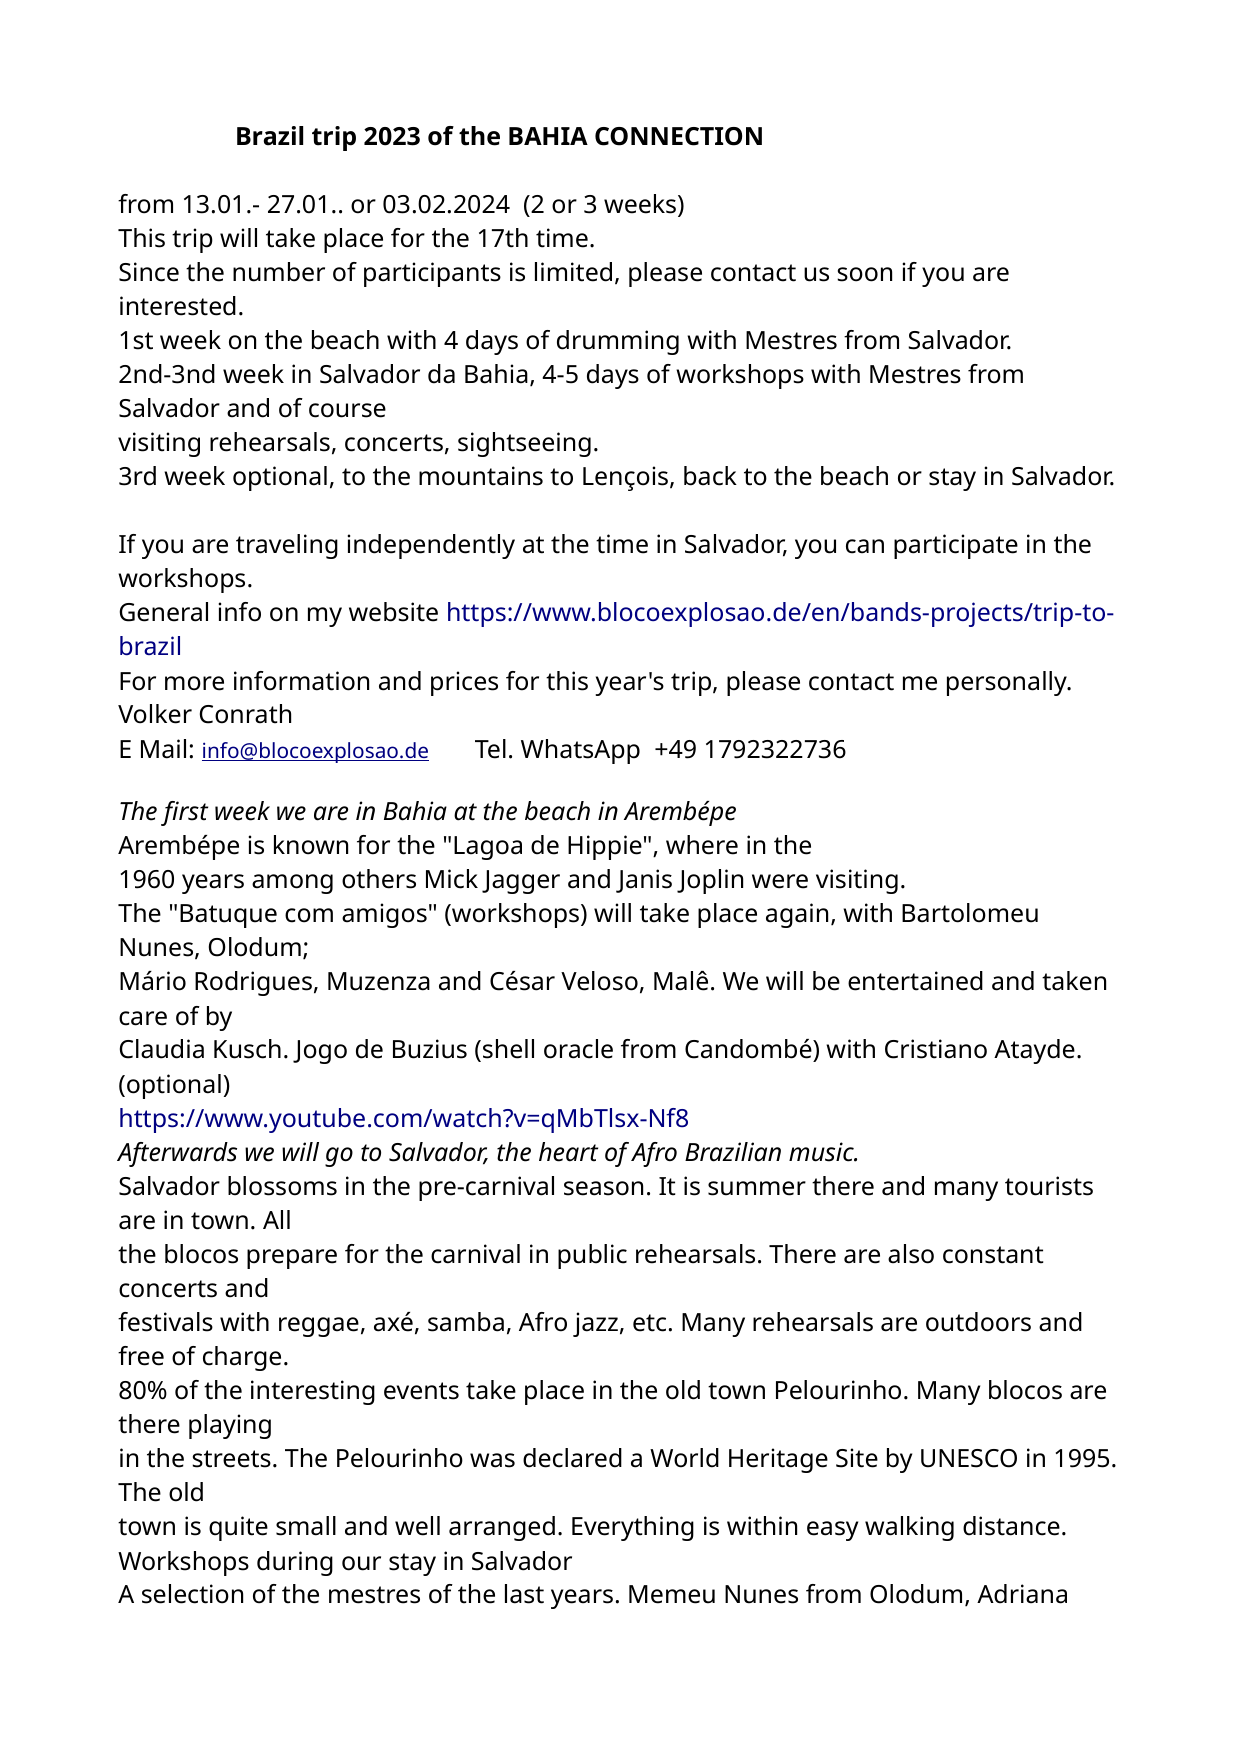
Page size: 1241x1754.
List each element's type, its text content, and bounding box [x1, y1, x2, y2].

text festivals with reggae, axé, samba, Afro jazz, etc. Many rehearsals are outdoors and free of charge. [118, 1305, 1122, 1373]
text 80% of the interesting events take place in the old town Pelourinho. Many blocos are there playing [118, 1373, 1122, 1441]
text town is quite small and well arranged. Everything is within easy walking distance. [118, 1509, 1122, 1543]
text Workshops during our stay in Salvador [118, 1543, 1122, 1577]
text Brazil trip 2023 of the BAHIA CONNECTION [118, 118, 1122, 152]
text 2nd-3nd week in Salvador da Bahia, 4-5 days of workshops with Mestres from Salvador and of course [118, 357, 1122, 425]
text A selection of the mestres of the last years. Memeu Nunes from Olodum, Adriana [118, 1577, 1122, 1611]
text Afterwards we will go to Salvador, the heart of Afro Brazilian music. [118, 1134, 1122, 1168]
text Claudia Kusch. Jogo de Buzius (shell oracle from Candombé) with Cristiano Atayde. (optional) [118, 1032, 1122, 1100]
text If you are traveling independently at the time in Salvador, you can participate in the workshops. [118, 527, 1122, 595]
text This trip will take place for the 17th time. [118, 220, 1122, 254]
text 1st week on the beach with 4 days of drumming with Mestres from Salvador. [118, 322, 1122, 357]
text the blocos prepare for the carnival in public rehearsals. There are also constant concerts and [118, 1237, 1122, 1305]
text Arembépe is known for the "Lagoa de Hippie", where in the [118, 828, 1122, 862]
text in the streets. The Pelourinho was declared a World Heritage Site by UNESCO in 1995. The old [118, 1441, 1122, 1509]
text General info on my website https://www.blocoexplosao.de/en/bands-projects/trip-to-brazil [118, 595, 1122, 663]
text Salvador blossoms in the pre-carnival season. It is summer there and many tourists are in town. All [118, 1168, 1122, 1237]
text The "Batuque com amigos" (workshops) will take place again, with Bartolomeu Nunes, Olodum; [118, 896, 1122, 964]
text 1960 years among others Mick Jagger and Janis Joplin were visiting. [118, 862, 1122, 896]
text https://www.youtube.com/watch?v=qMbTlsx-Nf8 [118, 1100, 1122, 1134]
text For more information and prices for this year's trip, please contact me personally. Volker Conrath [118, 663, 1122, 731]
text E Mail: info@blocoexplosao.de Tel. WhatsApp +49 1792322736 [118, 731, 1122, 765]
text visiting rehearsals, concerts, sightseeing. [118, 425, 1122, 459]
text from 13.01.- 27.01.. or 03.02.2024 (2 or 3 weeks) [118, 186, 1122, 220]
text The first week we are in Bahia at the beach in Arembépe [118, 794, 1122, 828]
text Mário Rodrigues, Muzenza and César Veloso, Malê. We will be entertained and taken care of by [118, 964, 1122, 1032]
text Since the number of participants is limited, please contact us soon if you are interested. [118, 254, 1122, 322]
text 3rd week optional, to the mountains to Lençois, back to the beach or stay in Salvador. [118, 459, 1122, 493]
